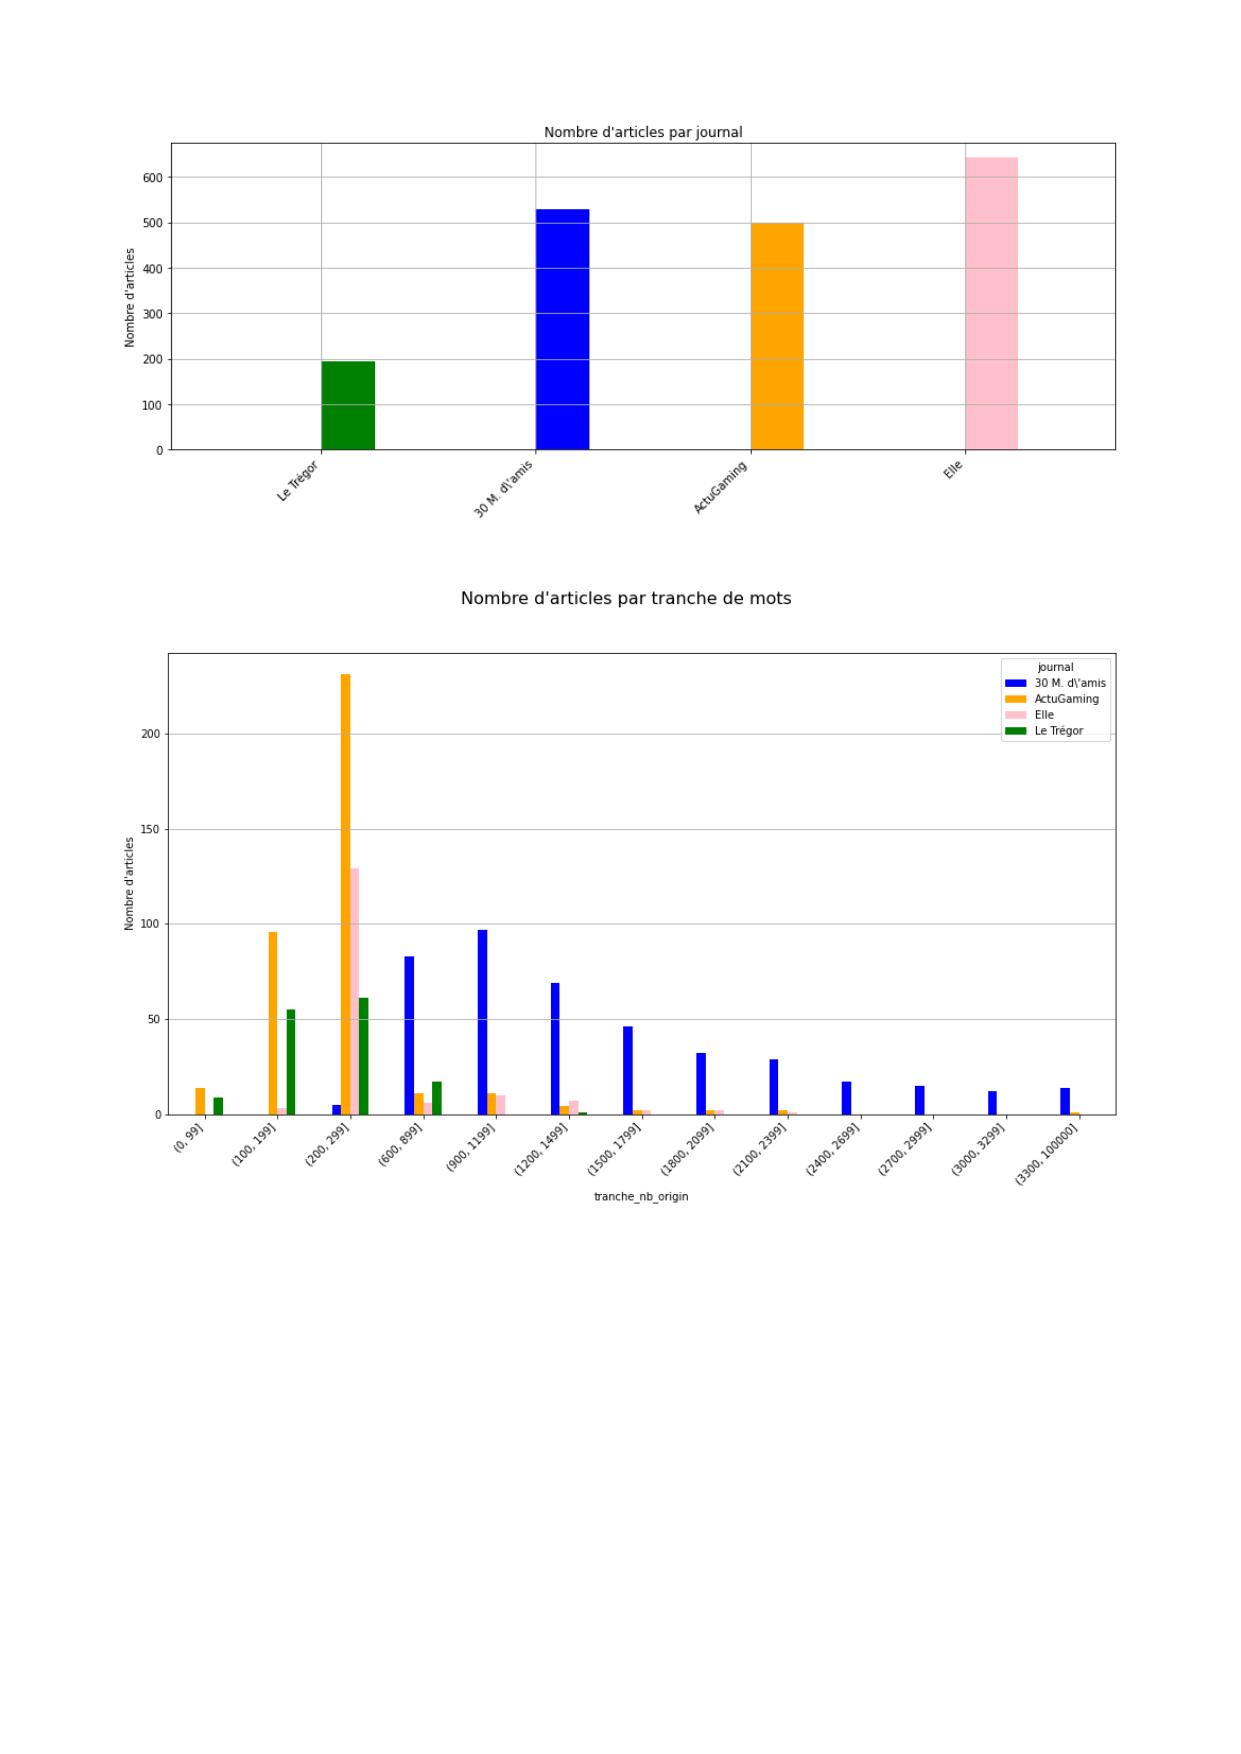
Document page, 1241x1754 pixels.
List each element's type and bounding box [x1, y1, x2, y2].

picture [118, 118, 1123, 527]
picture [118, 584, 1123, 1210]
